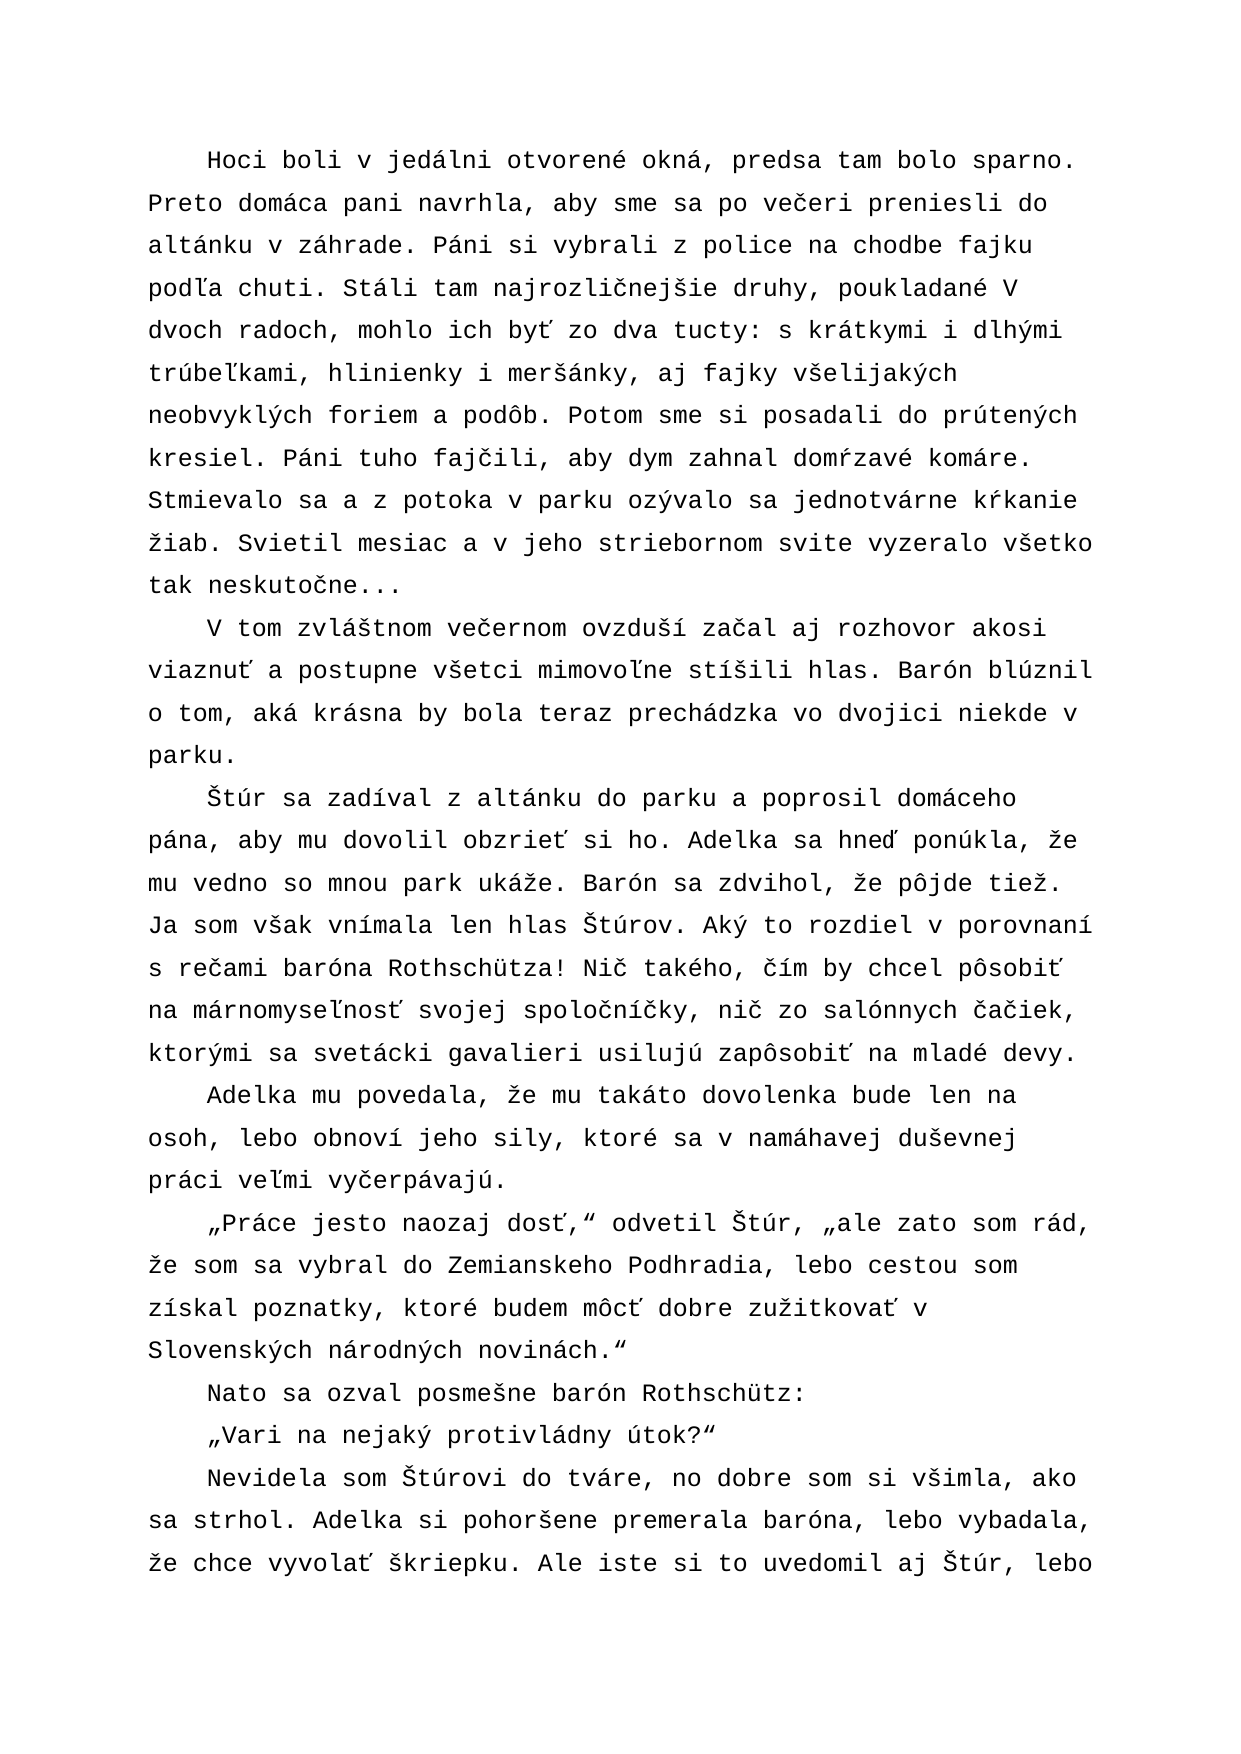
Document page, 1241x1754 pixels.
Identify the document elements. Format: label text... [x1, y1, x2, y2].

text Adelka mu povedala, že mu takáto dovolenka bude len na osoh, lebo obnoví jeho sily, ktoré sa v namáhavej duševnej práci veľmi vyčerpávajú. [148, 1083, 1093, 1196]
text Štúr sa zadíval z altánku do parku a poprosil domáceho pána, aby mu dovolil obzrieť si ho. Adelka sa hneď ponúkla, že mu vedno so mnou park ukáže. Barón sa zdvihol, že pôjde tiež. Ja som však vnímala len hlas Štúrov. Aký to rozdiel v porovnaní s rečami baróna Rothschütza! Nič takého, čím by chcel pôsobiť na márnomyseľnosť svojej spoločníčky, nič zo salónnych čačiek, ktorými sa svetácki gavalieri usilujú zapôsobiť na mladé devy. [148, 785, 1093, 1068]
text V tom zvláštnom večernom ovzduší začal aj rozhovor akosi viaznuť a postupne všetci mimovoľne stíšili hlas. Barón blúznil o tom, aká krásna by bola teraz prechádzka vo dvojici niekde v parku. [148, 615, 1093, 771]
text „Vari na nejaký protivládny útok?“ [148, 1423, 1093, 1451]
text Hoci boli v jedálni otvorené okná, predsa tam bolo sparno. Preto domáca pani navrhla, aby sme sa po večeri preniesli do altánku v záhrade. Páni si vybrali z police na chodbe fajku podľa chuti. Stáli tam najrozličnejšie druhy, poukladané V dvoch radoch, mohlo ich byť zo dva tucty: s krátkymi i dlhými trúbeľkami, hlinienky i meršánky, aj fajky všelijakých neobvyklých foriem a podôb. Potom sme si posadali do prútených kresiel. Páni tuho fajčili, aby dym zahnal domŕzavé komáre. Stmievalo sa a z potoka v parku ozývalo sa jednotvárne kŕkanie žiab. Svietil mesiac a v jeho striebornom svite vyzeralo všetko tak neskutočne... [148, 148, 1093, 601]
text Nevidela som Štúrovi do tváre, no dobre som si všimla, ako sa strhol. Adelka si pohoršene premerala baróna, lebo vybadala, že chce vyvolať škriepku. Ale iste si to uvedomil aj Štúr, lebo [148, 1465, 1093, 1578]
text Nato sa ozval posmešne barón Rothschütz: [148, 1380, 1093, 1408]
text „Práce jesto naozaj dosť,“ odvetil Štúr, „ale zato som rád, že som sa vybral do Zemianskeho Podhradia, lebo cestou som získal poznatky, ktoré budem môcť dobre zužitkovať v Slovenských národných novinách.“ [148, 1210, 1093, 1366]
